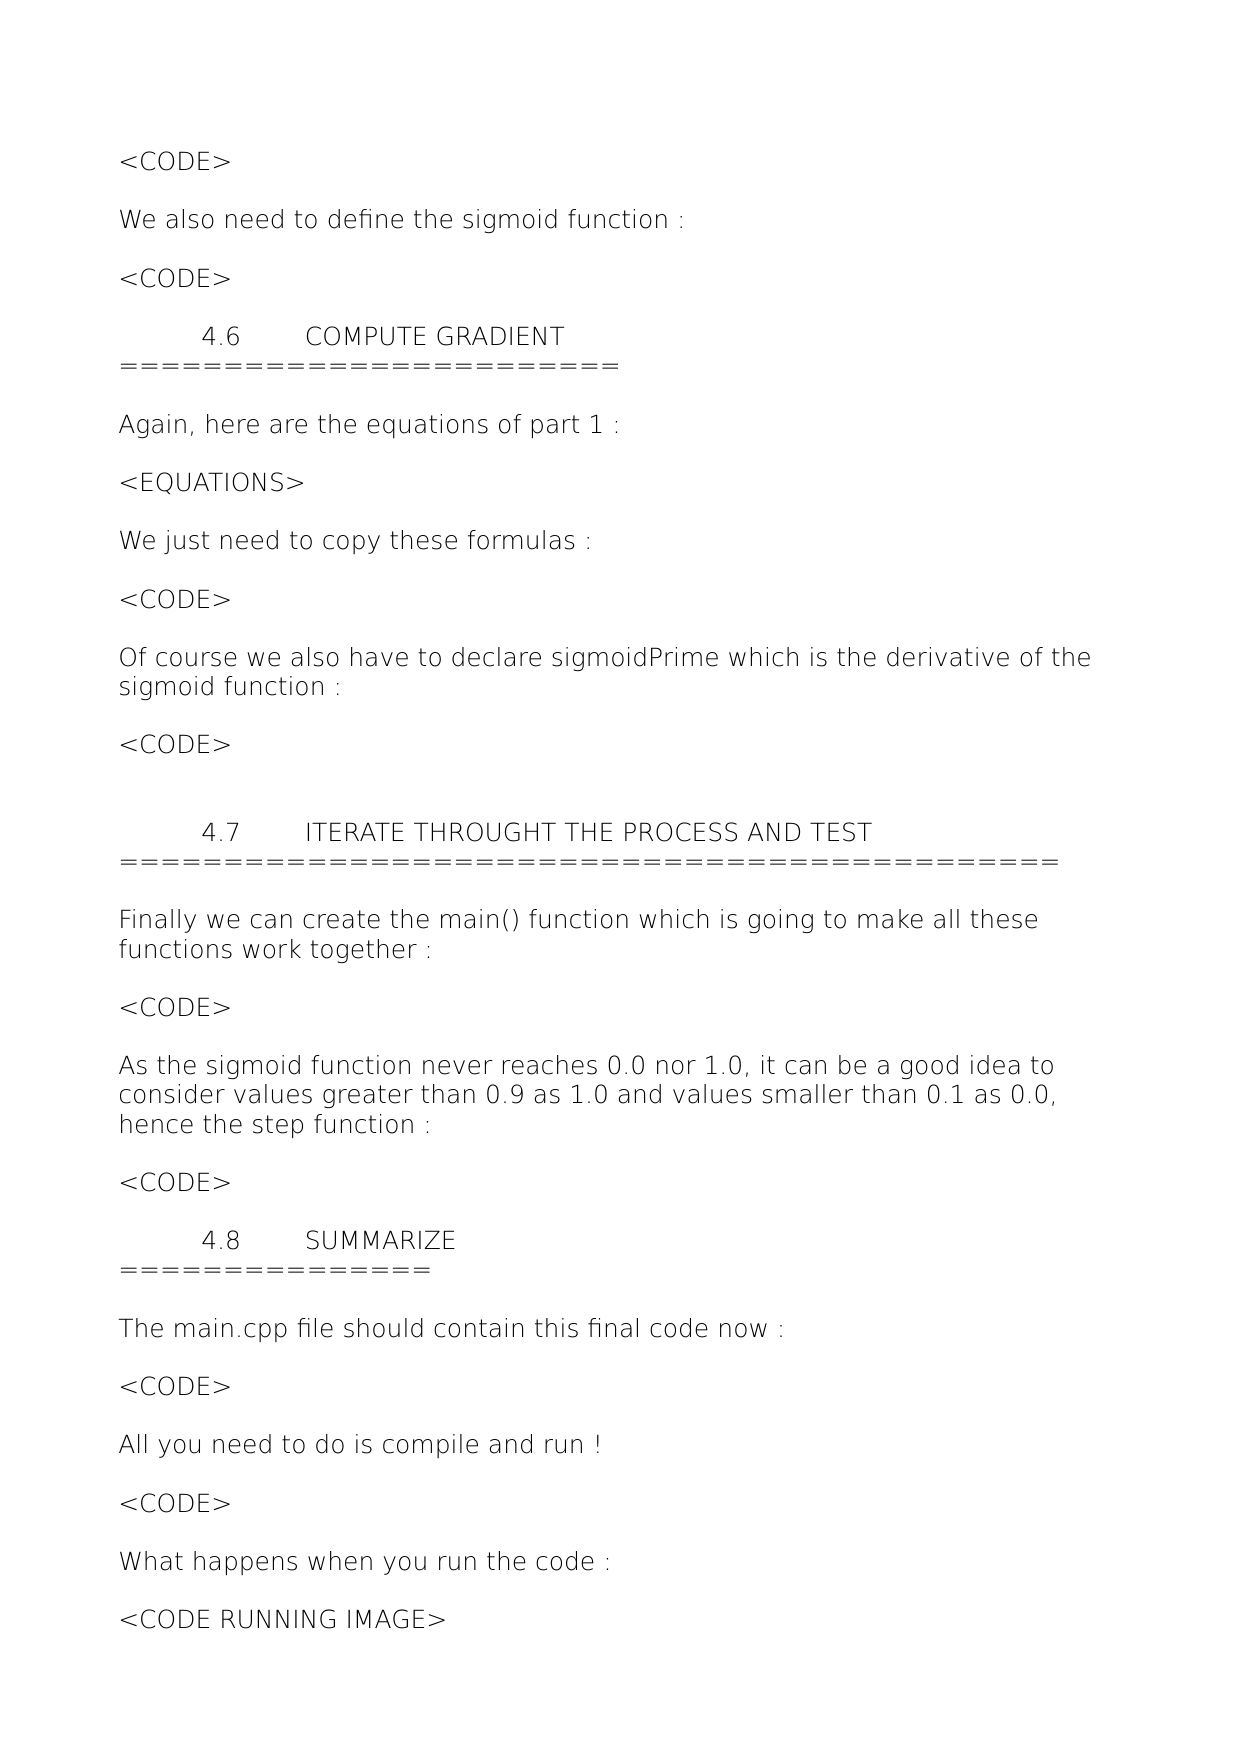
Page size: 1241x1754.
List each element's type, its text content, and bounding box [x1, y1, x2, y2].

text <CODE> [118, 1372, 1122, 1401]
text <CODE> [118, 585, 1122, 614]
text ============================================= [118, 847, 1122, 876]
text As the sigmoid function never reaches 0.0 nor 1.0, it can be a good idea to consider values greater than 0.9 as 1.0 and values smaller than 0.1 as 0.0, hence the step function : [118, 1051, 1122, 1139]
text <CODE> [118, 264, 1122, 293]
list ITERATE THROUGHT THE PROCESS AND TEST [193, 818, 1122, 847]
text <CODE> [118, 1168, 1122, 1197]
text <CODE RUNNING IMAGE> [118, 1606, 1122, 1635]
text <CODE> [118, 731, 1122, 760]
text <CODE> [118, 993, 1122, 1022]
text ======================== [118, 351, 1122, 381]
text <CODE> [118, 1489, 1122, 1518]
text The main.cpp file should contain this final code now : [118, 1314, 1122, 1343]
list COMPUTE GRADIENT [193, 322, 1122, 351]
text What happens when you run the code : [118, 1547, 1122, 1576]
text Finally we can create the main() function which is going to make all these functions work together : [118, 906, 1122, 964]
text All you need to do is compile and run ! [118, 1431, 1122, 1460]
text We just need to copy these formulas : [118, 526, 1122, 556]
text <CODE> [118, 147, 1122, 176]
text =============== [118, 1256, 1122, 1285]
text <EQUATIONS> [118, 468, 1122, 497]
text Again, here are the equations of part 1 : [118, 410, 1122, 439]
list SUMMARIZE [193, 1226, 1122, 1256]
text Of course we also have to declare sigmoidPrime which is the derivative of the sigmoid function : [118, 643, 1122, 701]
text We also need to define the sigmoid function : [118, 206, 1122, 235]
